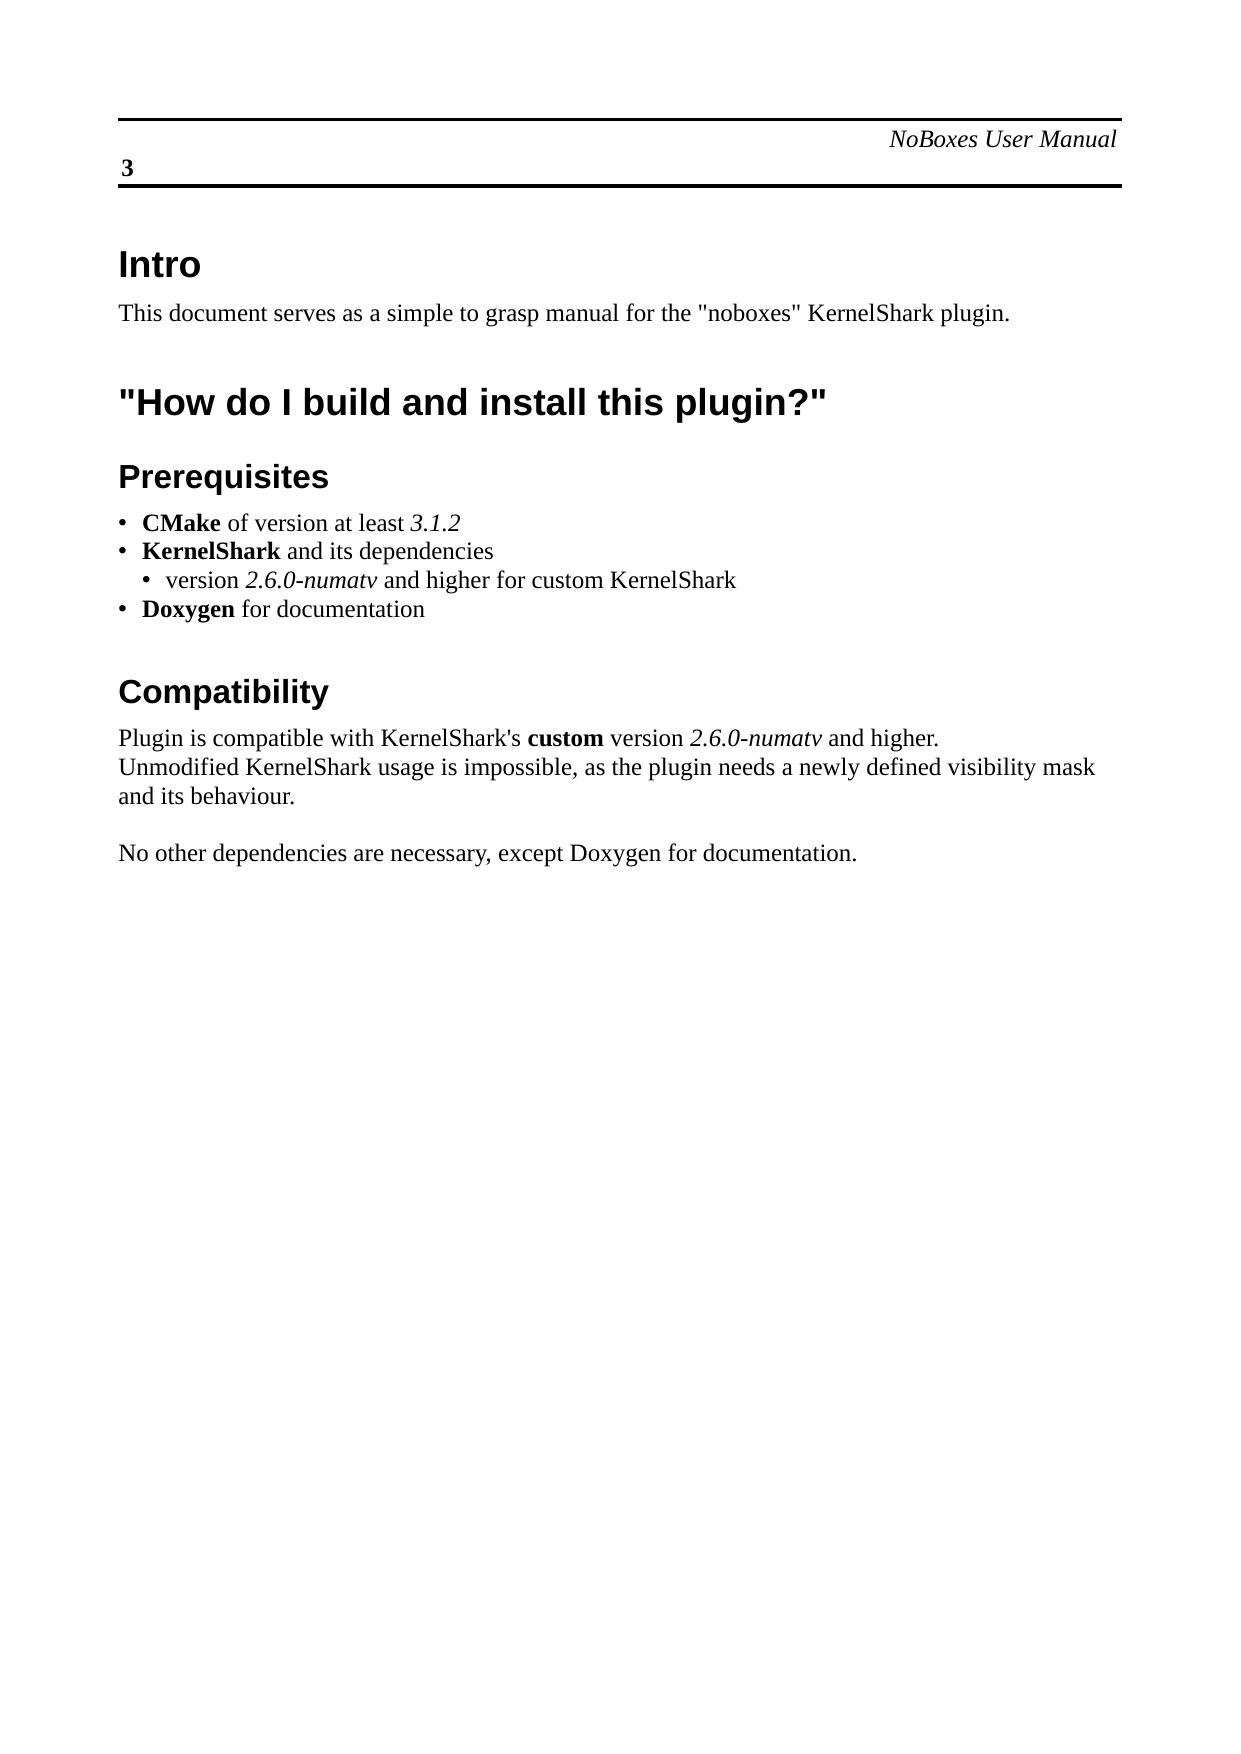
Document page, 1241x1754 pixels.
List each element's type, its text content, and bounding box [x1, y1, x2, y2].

list version 2.6.0-numatv and higher for custom KernelShark [142, 565, 1122, 594]
subtitle Intro [118, 242, 1122, 285]
list CMake of version at least 3.1.2 [118, 508, 1122, 536]
text No other dependencies are necessary, except Doxygen for documentation. [118, 838, 1122, 867]
text This document serves as a simple to grasp manual for the "noboxes" KernelShark plugin. [118, 298, 1122, 327]
text Plugin is compatible with KernelShark's custom version 2.6.0-numatv and higher. [118, 723, 1122, 752]
subtitle Compatibility [118, 672, 1122, 711]
subtitle "How do I build and install this plugin?" [118, 380, 1122, 423]
list Doxygen for documentation [118, 594, 1122, 623]
subtitle Prerequisites [118, 457, 1122, 495]
text and its behaviour. [118, 781, 1122, 809]
list KernelShark and its dependencies [118, 536, 1122, 565]
text Unmodified KernelShark usage is impossible, as the plugin needs a newly defined visibility mask [118, 752, 1122, 781]
